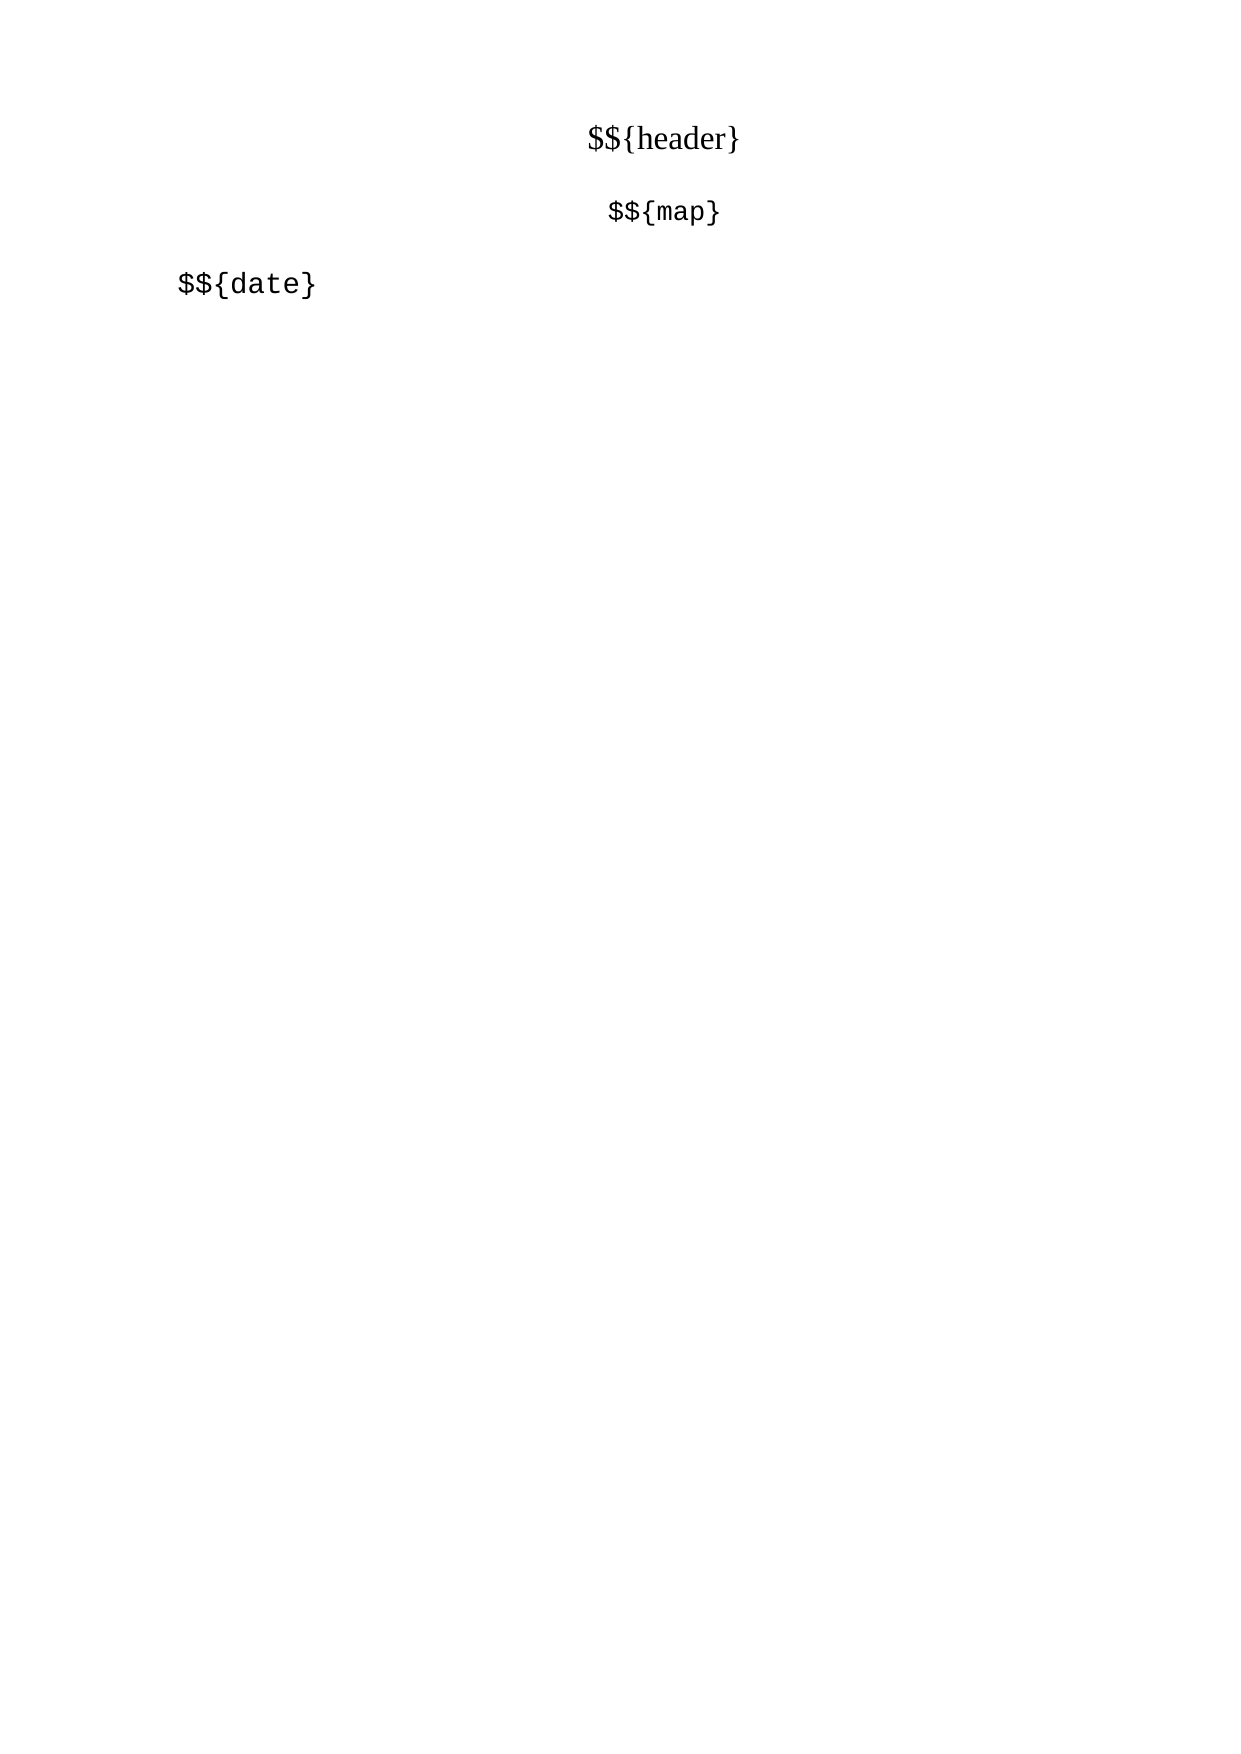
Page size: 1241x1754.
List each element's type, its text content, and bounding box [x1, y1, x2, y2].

text $${header} [177, 118, 1152, 156]
text $${date} [177, 269, 1152, 302]
text $${map} [177, 197, 1152, 228]
